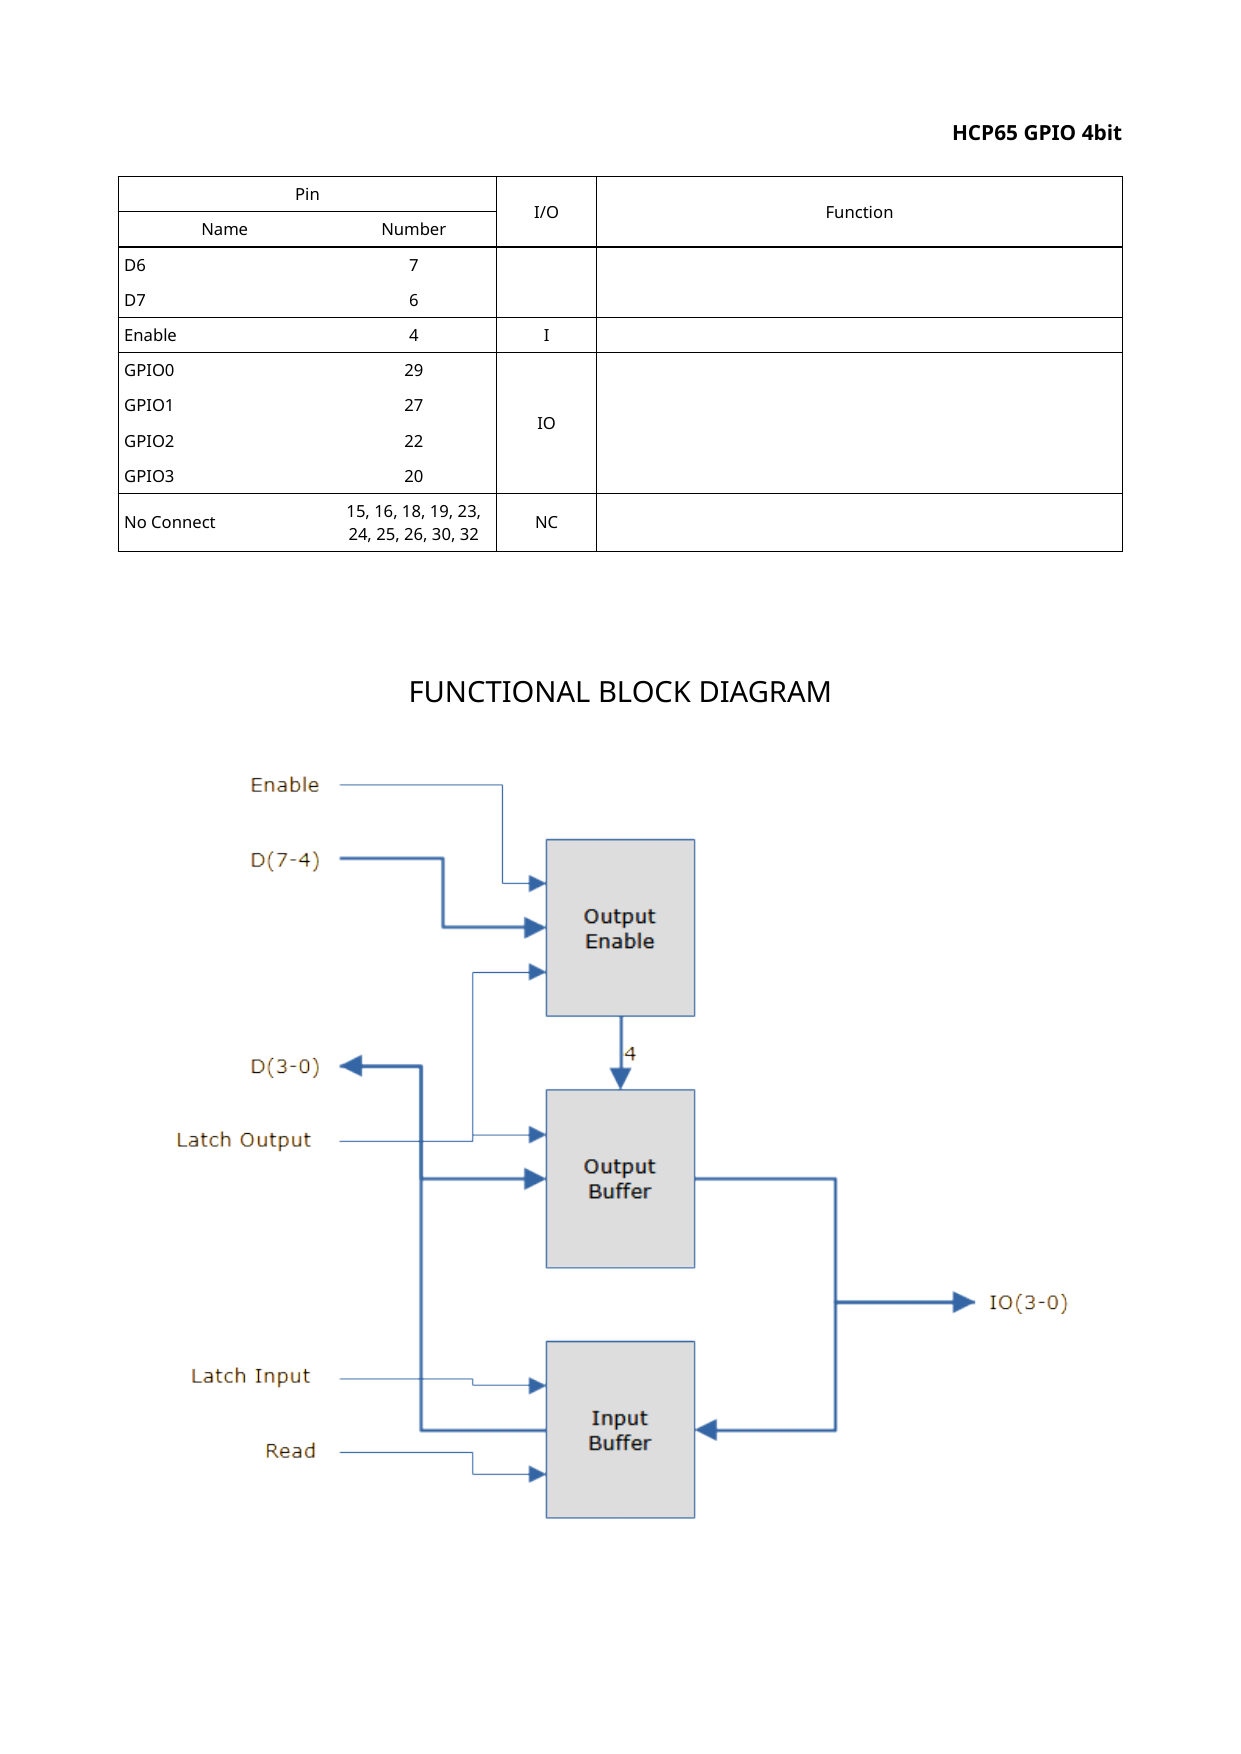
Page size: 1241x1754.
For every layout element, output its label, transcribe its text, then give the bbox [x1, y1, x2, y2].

table_cell IO [497, 353, 596, 493]
table_cell I [497, 318, 596, 352]
table_cell D6 [119, 248, 331, 282]
table_cell 4 [331, 318, 496, 352]
table_cell [597, 318, 1122, 352]
table_cell D7 [119, 282, 331, 317]
table_header Function [597, 177, 1122, 246]
table_cell NC [497, 494, 596, 551]
table_cell Number [331, 212, 496, 246]
table_cell GPIO2 [119, 423, 331, 458]
table_header I/O [497, 177, 596, 246]
table_cell 27 [331, 387, 496, 422]
table_cell GPIO1 [119, 387, 331, 422]
table_header Pin [119, 177, 496, 211]
table_cell 6 [331, 282, 496, 317]
table_cell GPIO0 [119, 353, 331, 387]
picture [147, 750, 1093, 1577]
table_cell [597, 494, 1122, 551]
table_cell [597, 353, 1122, 493]
table_cell No Connect [119, 494, 331, 551]
table_cell 20 [331, 458, 496, 493]
table_cell GPIO3 [119, 458, 331, 493]
table_cell 7 [331, 248, 496, 282]
table_cell 29 [331, 353, 496, 387]
table_cell 22 [331, 423, 496, 458]
table_cell 15, 16, 18, 19, 23, 24, 25, 26, 30, 32 [331, 494, 496, 551]
table_cell Name [119, 212, 331, 246]
table_cell Enable [119, 318, 331, 352]
text FUNCTIONAL BLOCK DIAGRAM [118, 671, 1122, 711]
